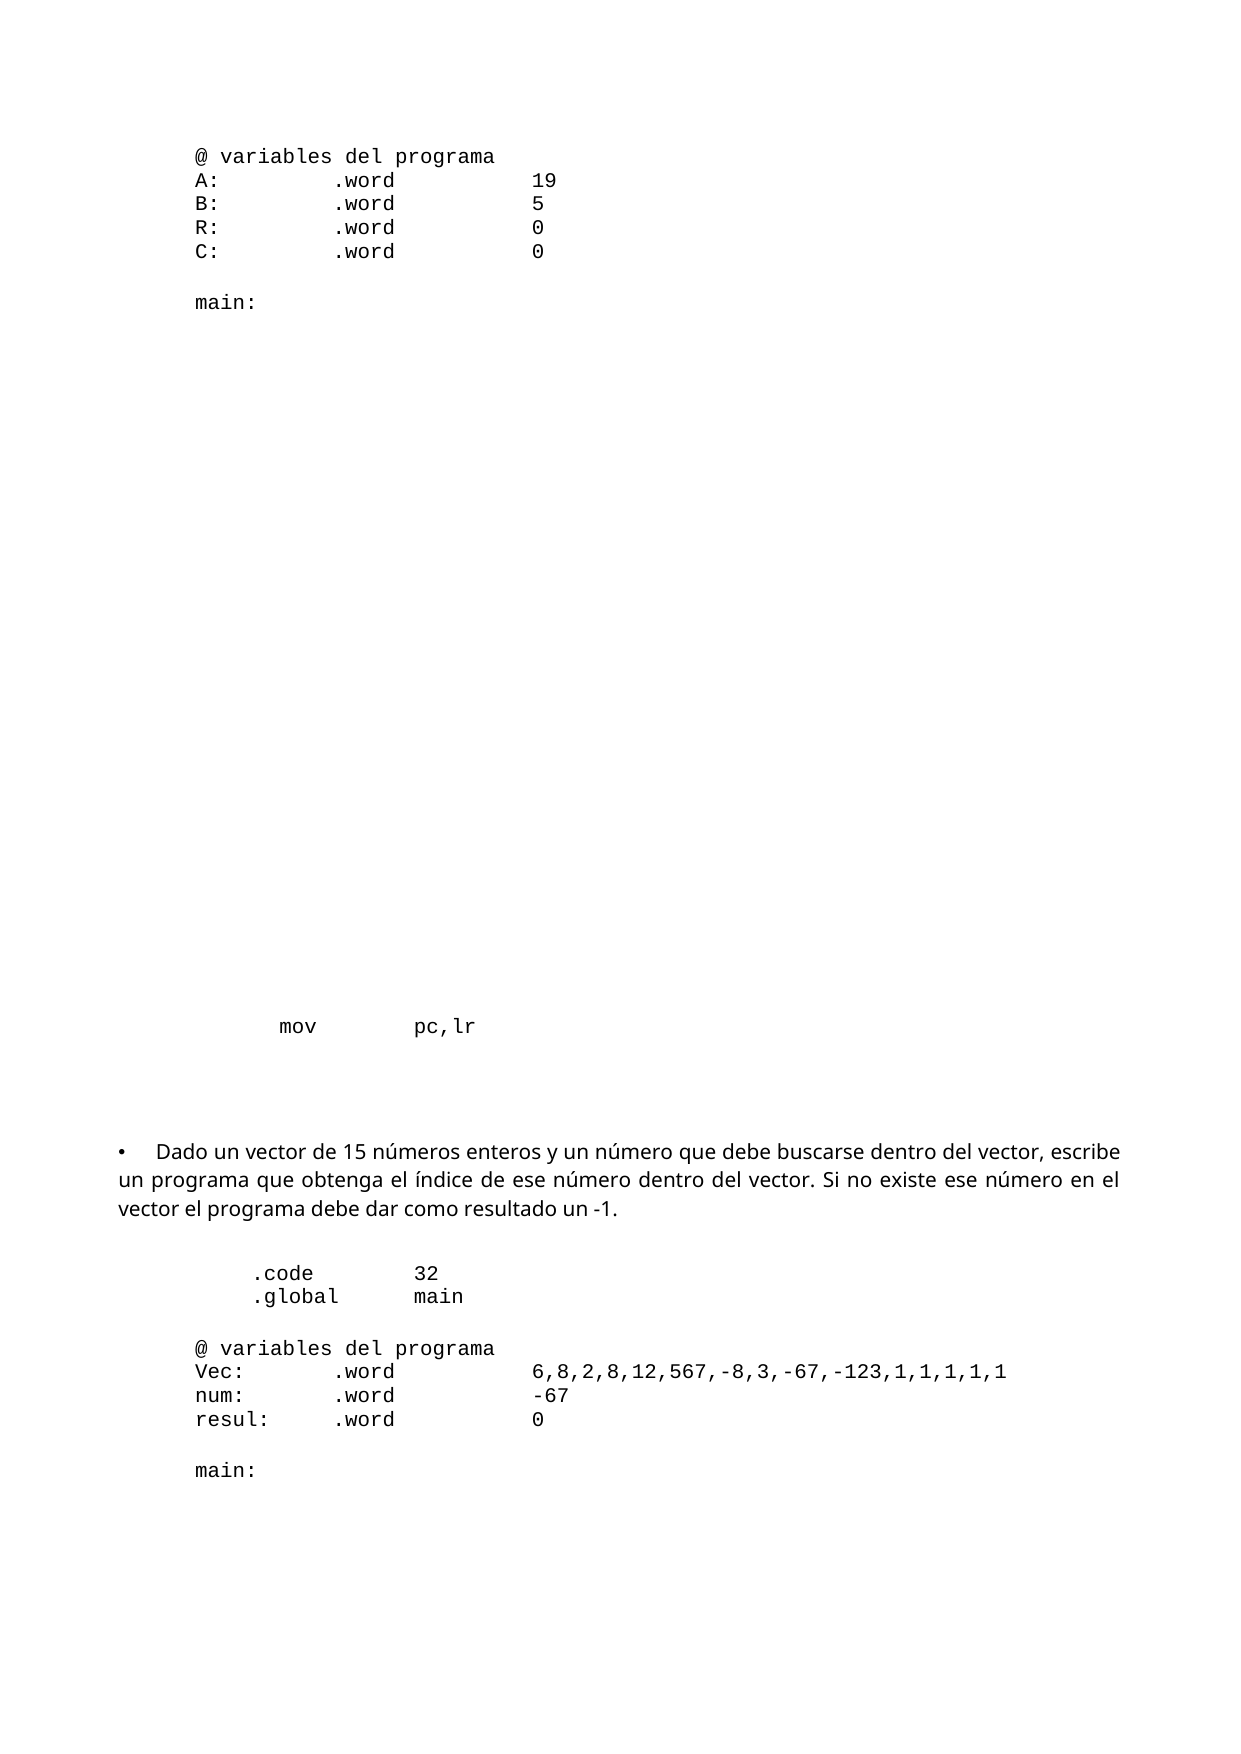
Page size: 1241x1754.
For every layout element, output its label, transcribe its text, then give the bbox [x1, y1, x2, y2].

text Vec: .word 6,8,2,8,12,567,-8,3,-67,-123,1,1,1,1,1 [177, 1362, 1122, 1385]
text main: [177, 1461, 1122, 1484]
text C: .word 0 [177, 241, 1122, 264]
text B: .word 5 [177, 193, 1122, 217]
text mov pc,lr [177, 1017, 1122, 1040]
text main: [177, 292, 1122, 316]
text .code 32 [177, 1263, 1122, 1286]
text num: .word -67 [177, 1385, 1122, 1409]
text A: .word 19 [177, 170, 1122, 193]
list Dado un vector de 15 números enteros y un número que debe buscarse dentro del vector, escribe un programa que obtenga el índice de ese número dentro del vector. Si no existe ese número en el vector el programa debe dar como resultado un -1. [81, 1137, 1122, 1222]
text resul: .word 0 [177, 1409, 1122, 1432]
text R: .word 0 [177, 217, 1122, 241]
text @ variables del programa [177, 146, 1122, 170]
text .global main [177, 1286, 1122, 1310]
text @ variables del programa [177, 1338, 1122, 1362]
